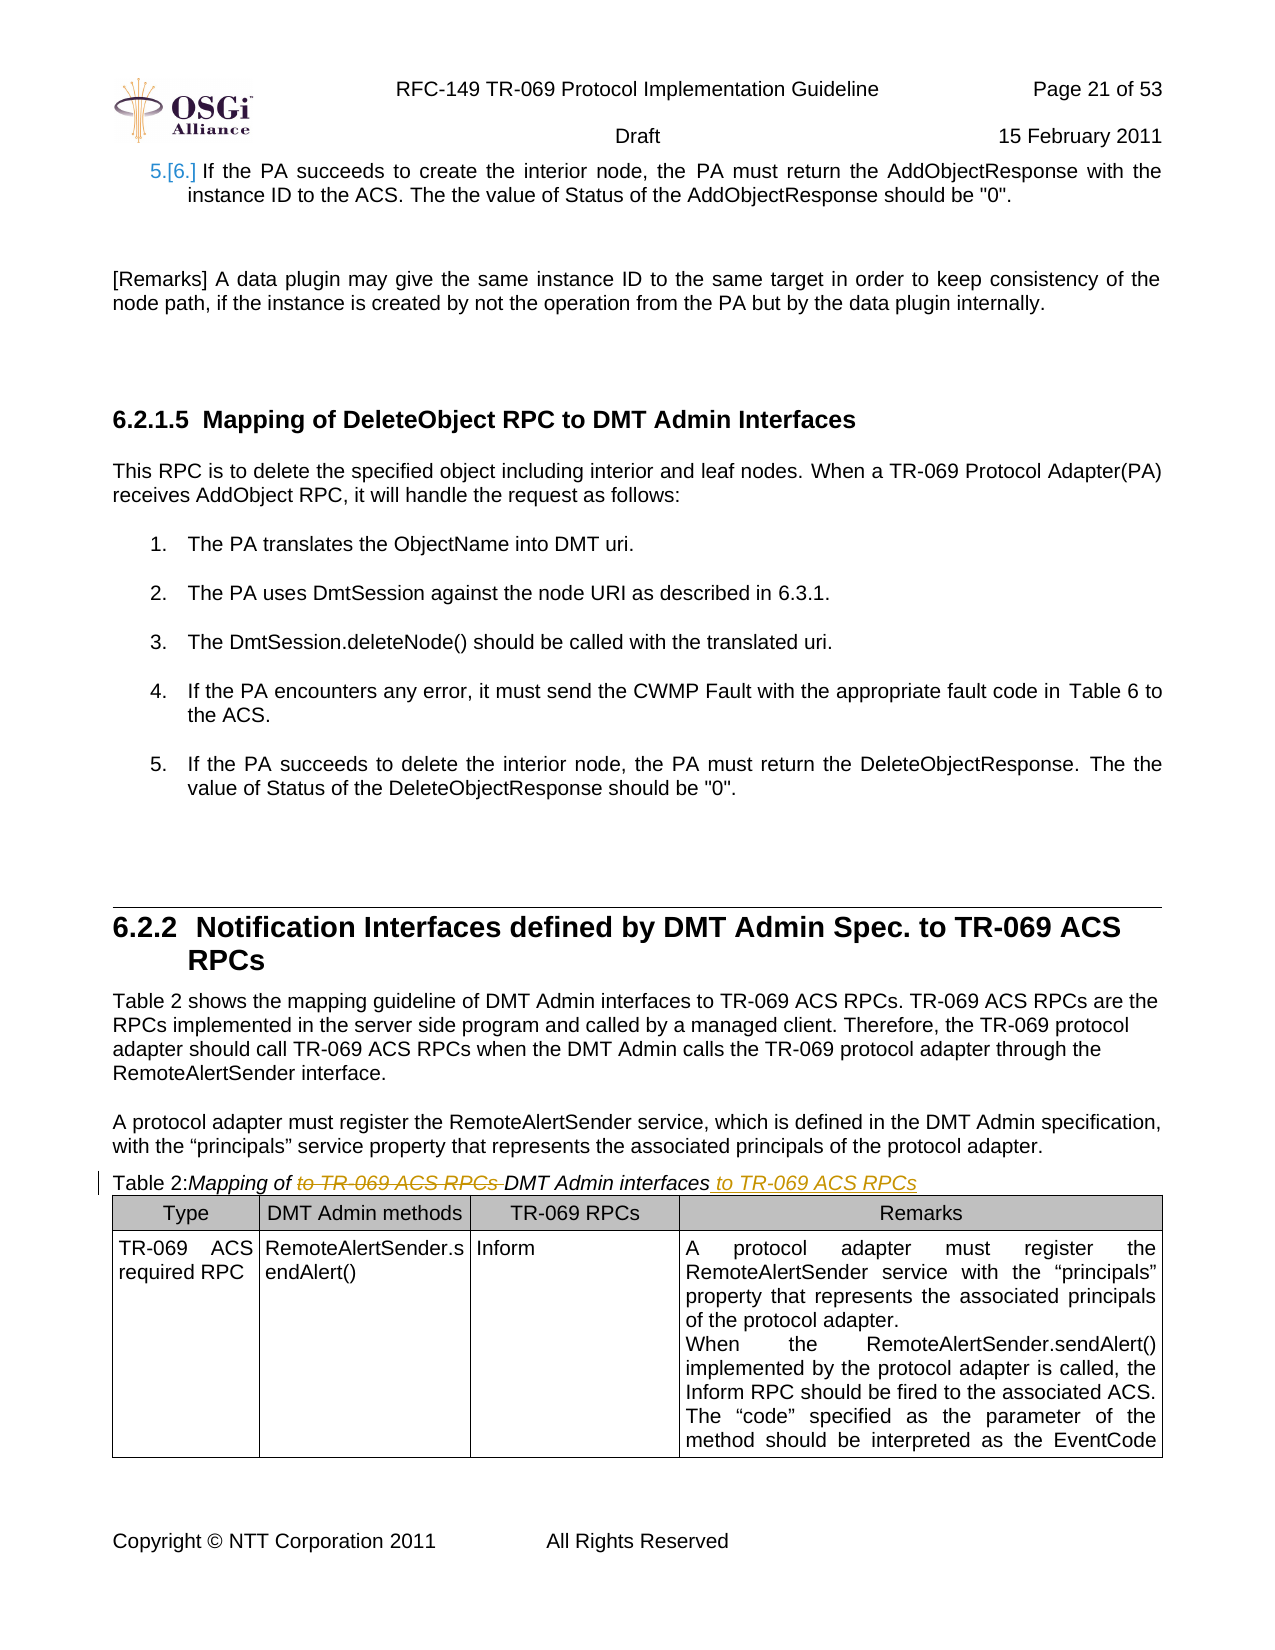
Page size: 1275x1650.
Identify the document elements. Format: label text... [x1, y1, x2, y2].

table_header DMT Admin methods [260, 1196, 470, 1230]
table_header TR-069 RPCs [471, 1196, 679, 1230]
table_header Type [113, 1196, 259, 1230]
list Mapping of DeleteObject RPC to DMT Admin Interfaces [112, 405, 1162, 434]
table_cell RemoteAlertSender.sendAlert() [260, 1231, 470, 1457]
table_header Remarks [680, 1196, 1162, 1230]
text [Remarks] A data plugin may give the same instance ID to the same target in order to keep consistency of the node path, if the instance is created by not the operation from the PA but by the data plugin internally. [112, 267, 1162, 315]
table_cell TR-069 ACS required RPC [113, 1231, 259, 1457]
picture [114, 78, 254, 143]
text Table 2:Mapping of DMT Admin interfaces to TR-069 ACS RPCs [112, 1171, 1162, 1194]
list The PA uses DmtSession against the node URI as described in 6.3.1. [150, 581, 1162, 605]
table_cell A protocol adapter must register the RemoteAlertSender service with the “principals” property that represents the associated principals of the protocol adapter. When the RemoteAlertSender.sendAlert() implemented by the protocol adapter is called, the Inform RPC should be fired to the associated ACS. The “code” specified as the parameter of the method should be interpreted as the EventCode [680, 1231, 1162, 1457]
text A protocol adapter must register the RemoteAlertSender service, which is defined in the DMT Admin specification, with the “principals” service property that represents the associated principals of the protocol adapter. [112, 1110, 1162, 1158]
text This RPC is to delete the specified object including interior and leaf nodes. When a TR-069 Protocol Adapter(PA) receives AddObject RPC, it will handle the request as follows: [112, 459, 1162, 507]
list If the PA succeeds to delete the interior node, the PA must return the DeleteObjectResponse. The the value of Status of the DeleteObjectResponse should be "0". [150, 752, 1162, 800]
list The DmtSession.deleteNode() should be called with the translated uri. [150, 630, 1162, 654]
subtitle Notification Interfaces defined by DMT Admin Spec. to TR-069 ACS RPCs [112, 908, 1162, 977]
list If the PA succeeds to create the interior node, the PA must return the AddObjectResponse with the instance ID to the ACS. The the value of Status of the AddObjectResponse should be "0". [150, 159, 1162, 207]
text Table 2 shows the mapping guideline of DMT Admin interfaces to TR-069 ACS RPCs. TR-069 ACS RPCs are the RPCs implemented in the server side program and called by a managed client. Therefore, the TR-069 protocol adapter should call TR-069 ACS RPCs when the DMT Admin calls the TR-069 protocol adapter through the RemoteAlertSender interface. [112, 989, 1162, 1085]
list If the PA encounters any error, it must send the CWMP Fault with the appropriate fault code in Table 6 to the ACS. [150, 679, 1162, 727]
list The PA translates the ObjectName into DMT uri. [150, 532, 1162, 556]
table_cell Inform [471, 1231, 679, 1457]
